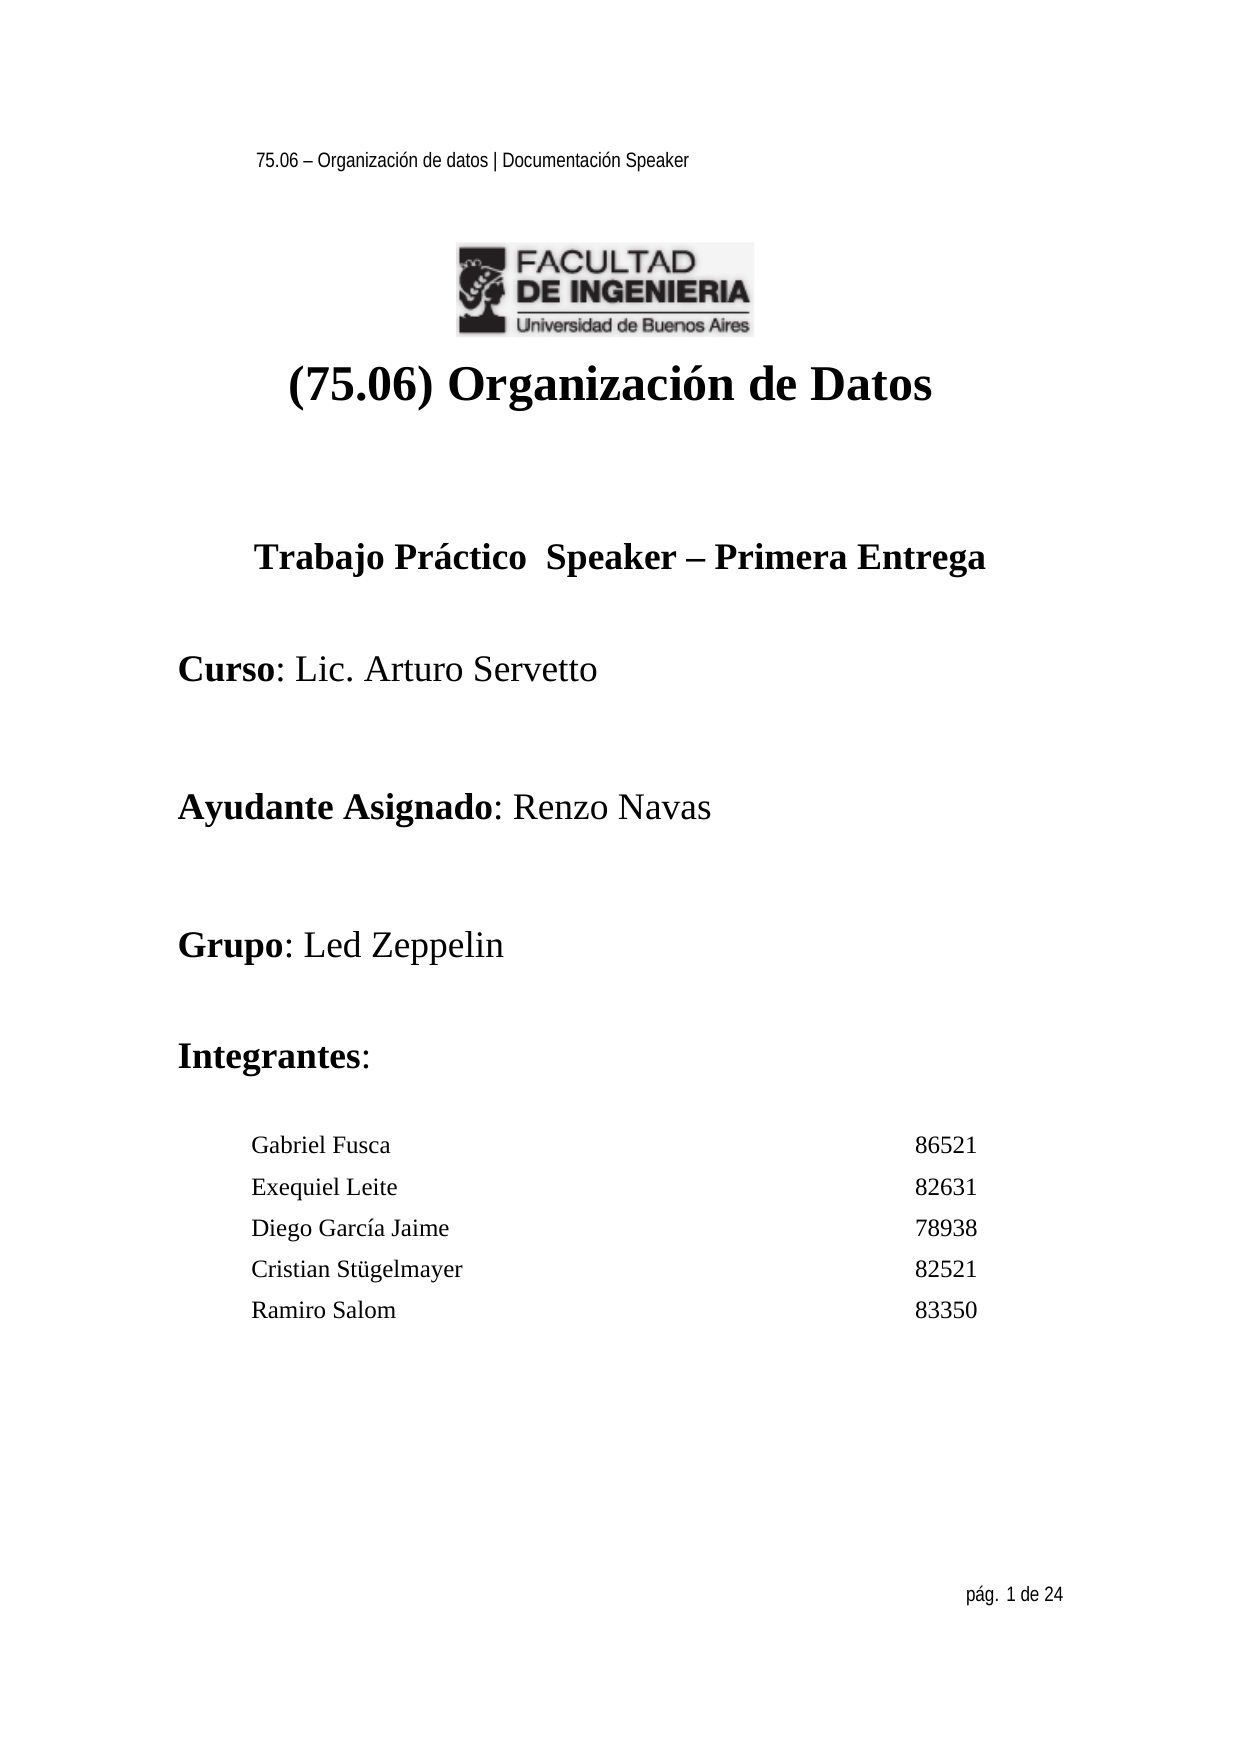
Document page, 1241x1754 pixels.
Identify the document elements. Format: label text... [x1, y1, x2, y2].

text (75.06) Organización de Datos [177, 353, 1063, 411]
picture [456, 241, 756, 339]
text Curso: Lic. Arturo Servetto [177, 646, 1063, 689]
text Exequiel Leite 82631 [177, 1172, 1063, 1200]
text Gabriel Fusca 86521 [177, 1130, 1063, 1159]
text Cristian Stügelmayer 82521 [177, 1254, 1063, 1283]
text Integrantes: [177, 1033, 1063, 1077]
text Grupo: Led Zeppelin [177, 922, 1063, 965]
text Ramiro Salom 83350 [177, 1295, 1063, 1324]
text Trabajo Práctico Speaker – Primera Entrega [177, 535, 1063, 578]
text Diego García Jaime 78938 [177, 1213, 1063, 1242]
text Ayudante Asignado: Renzo Navas [177, 784, 1063, 827]
